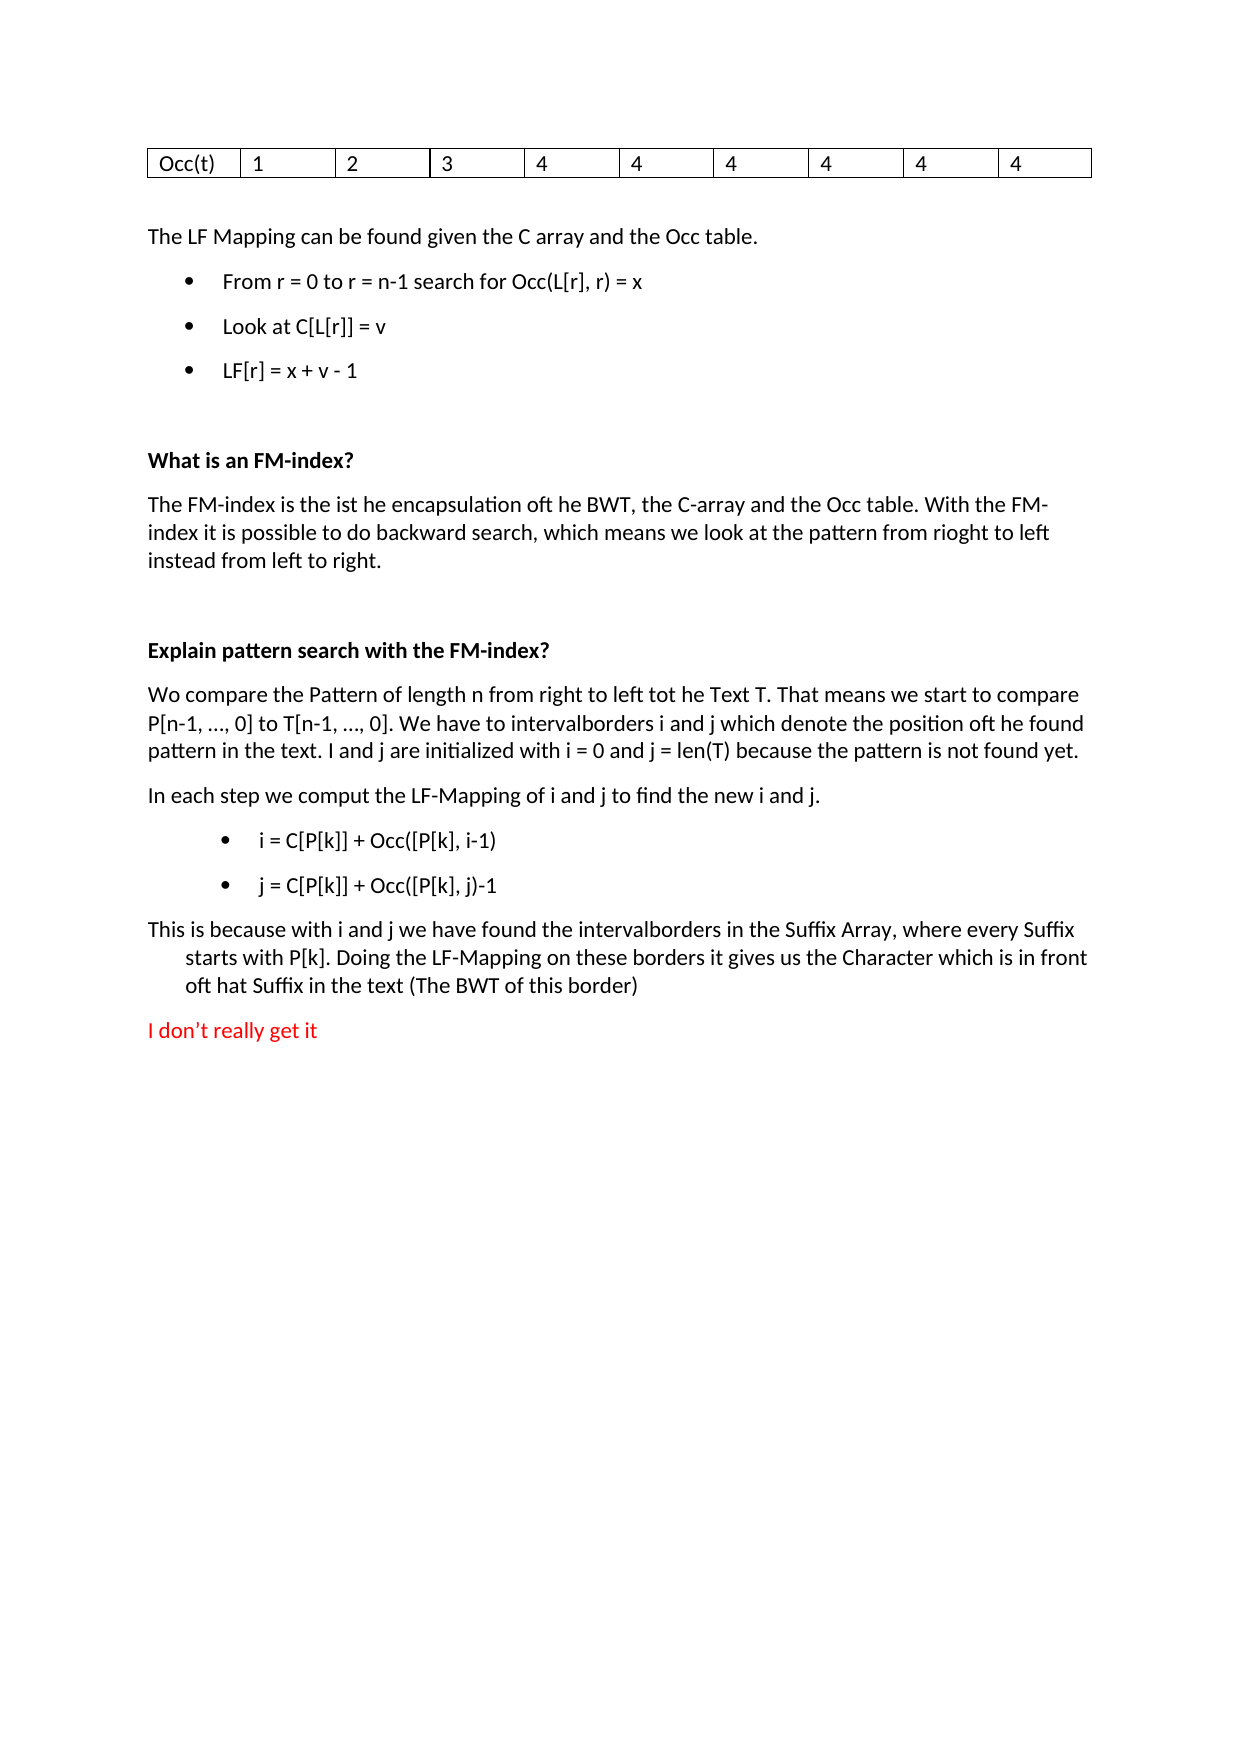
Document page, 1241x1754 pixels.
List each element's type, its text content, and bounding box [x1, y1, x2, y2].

text I don’t really get it [148, 1016, 1093, 1044]
text What is an FM-index? [148, 446, 1093, 474]
table_cell 4 [904, 149, 998, 177]
text This is because with i and j we have found the intervalborders in the Suffix Array, where every Suffix starts with P[k]. Doing the LF-Mapping on these borders it gives us the Character which is in front oft hat Suffix in the text (The BWT of this border) [148, 915, 1093, 999]
table_cell 1 [241, 149, 335, 177]
table_cell 4 [525, 149, 619, 177]
list LF[r] = x + v - 1 [185, 356, 1093, 384]
text Explain pattern search with the FM-index? [148, 636, 1093, 664]
table_cell 4 [999, 149, 1091, 177]
table_cell 4 [714, 149, 808, 177]
table_cell Occ(t) [148, 149, 240, 177]
list From r = 0 to r = n-1 search for Occ(L[r], r) = x [185, 267, 1093, 295]
text In each step we comput the LF-Mapping of i and j to find the new i and j. [148, 781, 1093, 809]
list j = C[P[k]] + Occ([P[k], j)-1 [221, 871, 1093, 899]
table_cell 4 [809, 149, 903, 177]
text The FM-index is the ist he encapsulation oft he BWT, the C-array and the Occ table. With the FM-index it is possible to do backward search, which means we look at the pattern from rioght to left instead from left to right. [148, 491, 1093, 574]
table_cell 4 [620, 149, 713, 177]
list i = C[P[k]] + Occ([P[k], i-1) [221, 826, 1093, 854]
text Wo compare the Pattern of length n from right to left tot he Text T. That means we start to compare P[n-1, …, 0] to T[n-1, …, 0]. We have to intervalborders i and j which denote the position oft he found pattern in the text. I and j are initialized with i = 0 and j = len(T) because the pattern is not found yet. [148, 681, 1093, 765]
table_cell 2 [336, 149, 429, 177]
table_cell 3 [431, 149, 524, 177]
text The LF Mapping can be found given the C array and the Occ table. [148, 222, 1093, 250]
list Look at C[L[r]] = v [185, 312, 1093, 340]
